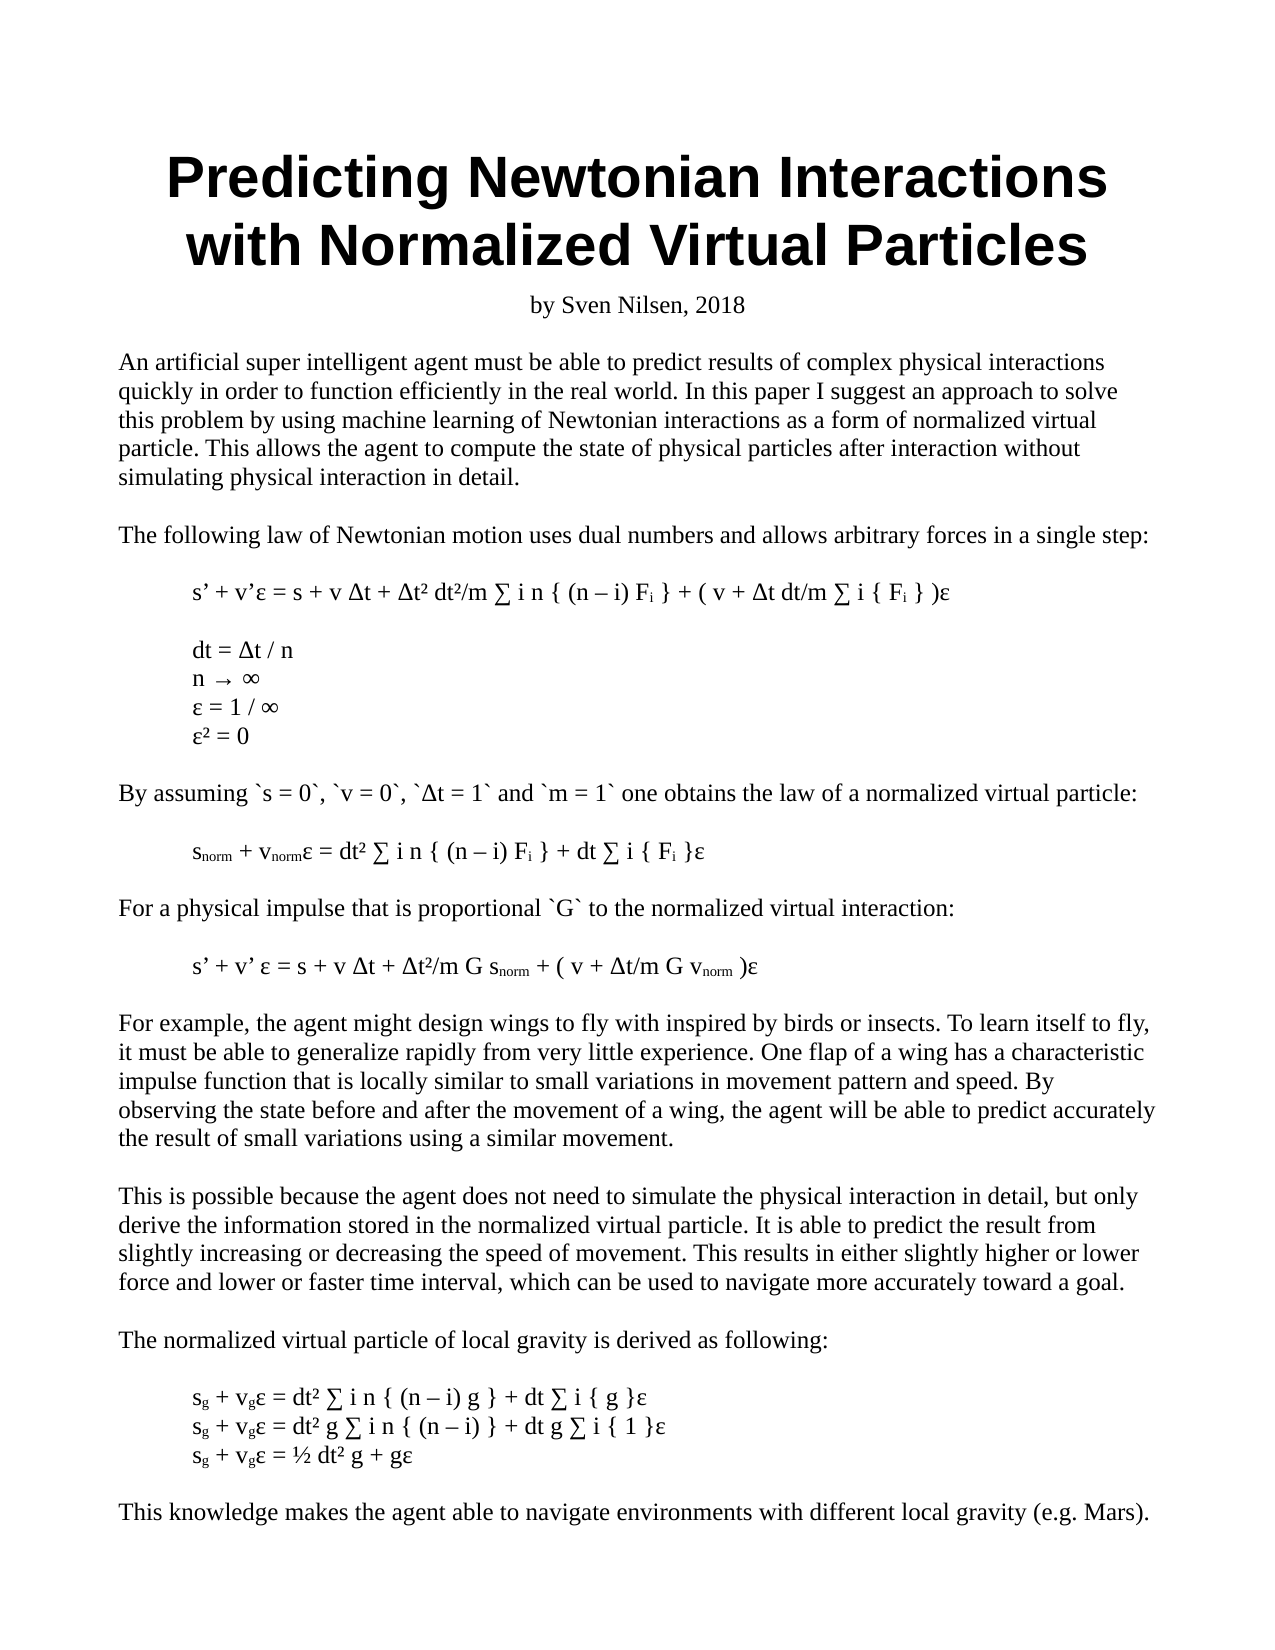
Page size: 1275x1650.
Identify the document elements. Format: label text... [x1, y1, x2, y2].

text s’ + v’ ε = s + v Δt + Δt²/m G snorm + ( v + Δt/m G vnorm )ε [118, 951, 1157, 980]
text sg + vgε = dt² ∑ i n { (n – i) g } + dt ∑ i { g }ε [118, 1382, 1157, 1411]
text by Sven Nilsen, 2018 [118, 290, 1157, 318]
text An artificial super intelligent agent must be able to predict results of complex physical interactions quickly in order to function efficiently in the real world. In this paper I suggest an approach to solve this problem by using machine learning of Newtonian interactions as a form of normalized virtual particle. This allows the agent to compute the state of physical particles after interaction without simulating physical interaction in detail. [118, 347, 1157, 491]
text s’ + v’ε = s + v Δt + Δt² dt²/m ∑ i n { (n – i) Fi } + ( v + Δt dt/m ∑ i { Fi } )ε [118, 577, 1157, 606]
text sg + vgε = dt² g ∑ i n { (n – i) } + dt g ∑ i { 1 }ε [118, 1411, 1157, 1440]
text ε² = 0 [118, 721, 1157, 750]
text snorm + vnormε = dt² ∑ i n { (n – i) Fi } + dt ∑ i { Fi }ε [118, 836, 1157, 865]
text The normalized virtual particle of local gravity is derived as following: [118, 1325, 1157, 1353]
text sg + vgε = ½ dt² g + gε [118, 1440, 1157, 1468]
text ε = 1 / ∞ [118, 692, 1157, 721]
text For example, the agent might design wings to fly with inspired by birds or insects. To learn itself to fly, it must be able to generalize rapidly from very little experience. One flap of a wing has a characteristic impulse function that is locally similar to small variations in movement pattern and speed. By observing the state before and after the movement of a wing, the agent will be able to predict accurately the result of small variations using a similar movement. [118, 1008, 1157, 1152]
text This is possible because the agent does not need to simulate the physical interaction in detail, but only derive the information stored in the normalized virtual particle. It is able to predict the result from slightly increasing or decreasing the speed of movement. This results in either slightly higher or lower force and lower or faster time interval, which can be used to navigate more accurately toward a goal. [118, 1181, 1157, 1296]
text The following law of Newtonian motion uses dual numbers and allows arbitrary forces in a single step: [118, 520, 1157, 548]
text dt = Δt / n [118, 635, 1157, 663]
text For a physical impulse that is proportional `G` to the normalized virtual interaction: [118, 893, 1157, 922]
text n → ∞ [118, 663, 1157, 692]
title Predicting Newtonian Interactions with Normalized Virtual Particles [118, 143, 1157, 277]
text By assuming `s = 0`, `v = 0`, `Δt = 1` and `m = 1` one obtains the law of a normalized virtual particle: [118, 778, 1157, 807]
text This knowledge makes the agent able to navigate environments with different local gravity (e.g. Mars). [118, 1497, 1157, 1526]
